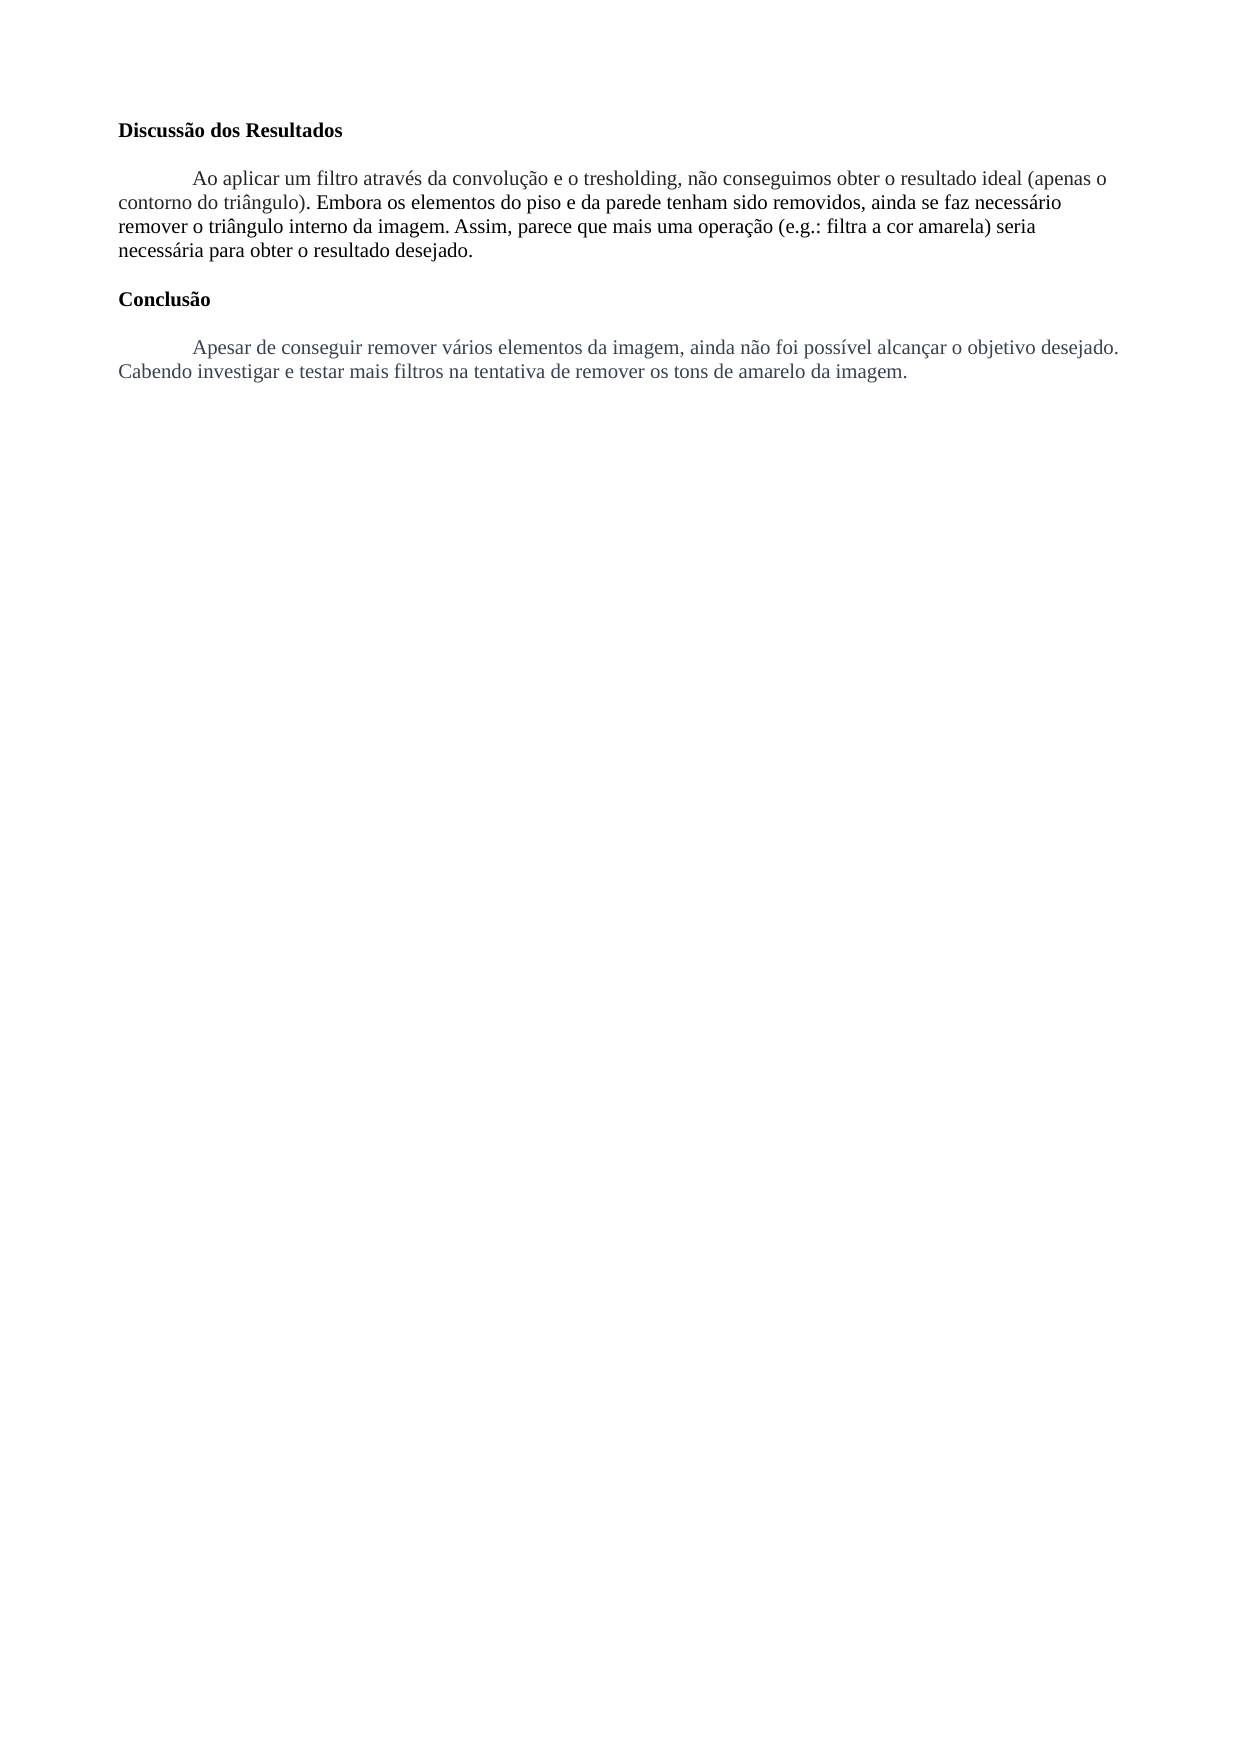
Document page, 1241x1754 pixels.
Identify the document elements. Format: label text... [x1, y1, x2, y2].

text Ao aplicar um filtro através da convolução e o tresholding, não conseguimos obter o resultado ideal (apenas o contorno do triângulo). Embora os elementos do piso e da parede tenham sido removidos, ainda se faz necessário remover o triângulo interno da imagem. Assim, parece que mais uma operação (e.g.: filtra a cor amarela) seria necessária para obter o resultado desejado. [118, 166, 1122, 262]
text Discussão dos Resultados [118, 118, 1122, 142]
text Conclusão [118, 287, 1122, 311]
text Apesar de conseguir remover vários elementos da imagem, ainda não foi possível alcançar o objetivo desejado. Cabendo investigar e testar mais filtros na tentativa de remover os tons de amarelo da imagem. [118, 335, 1122, 383]
